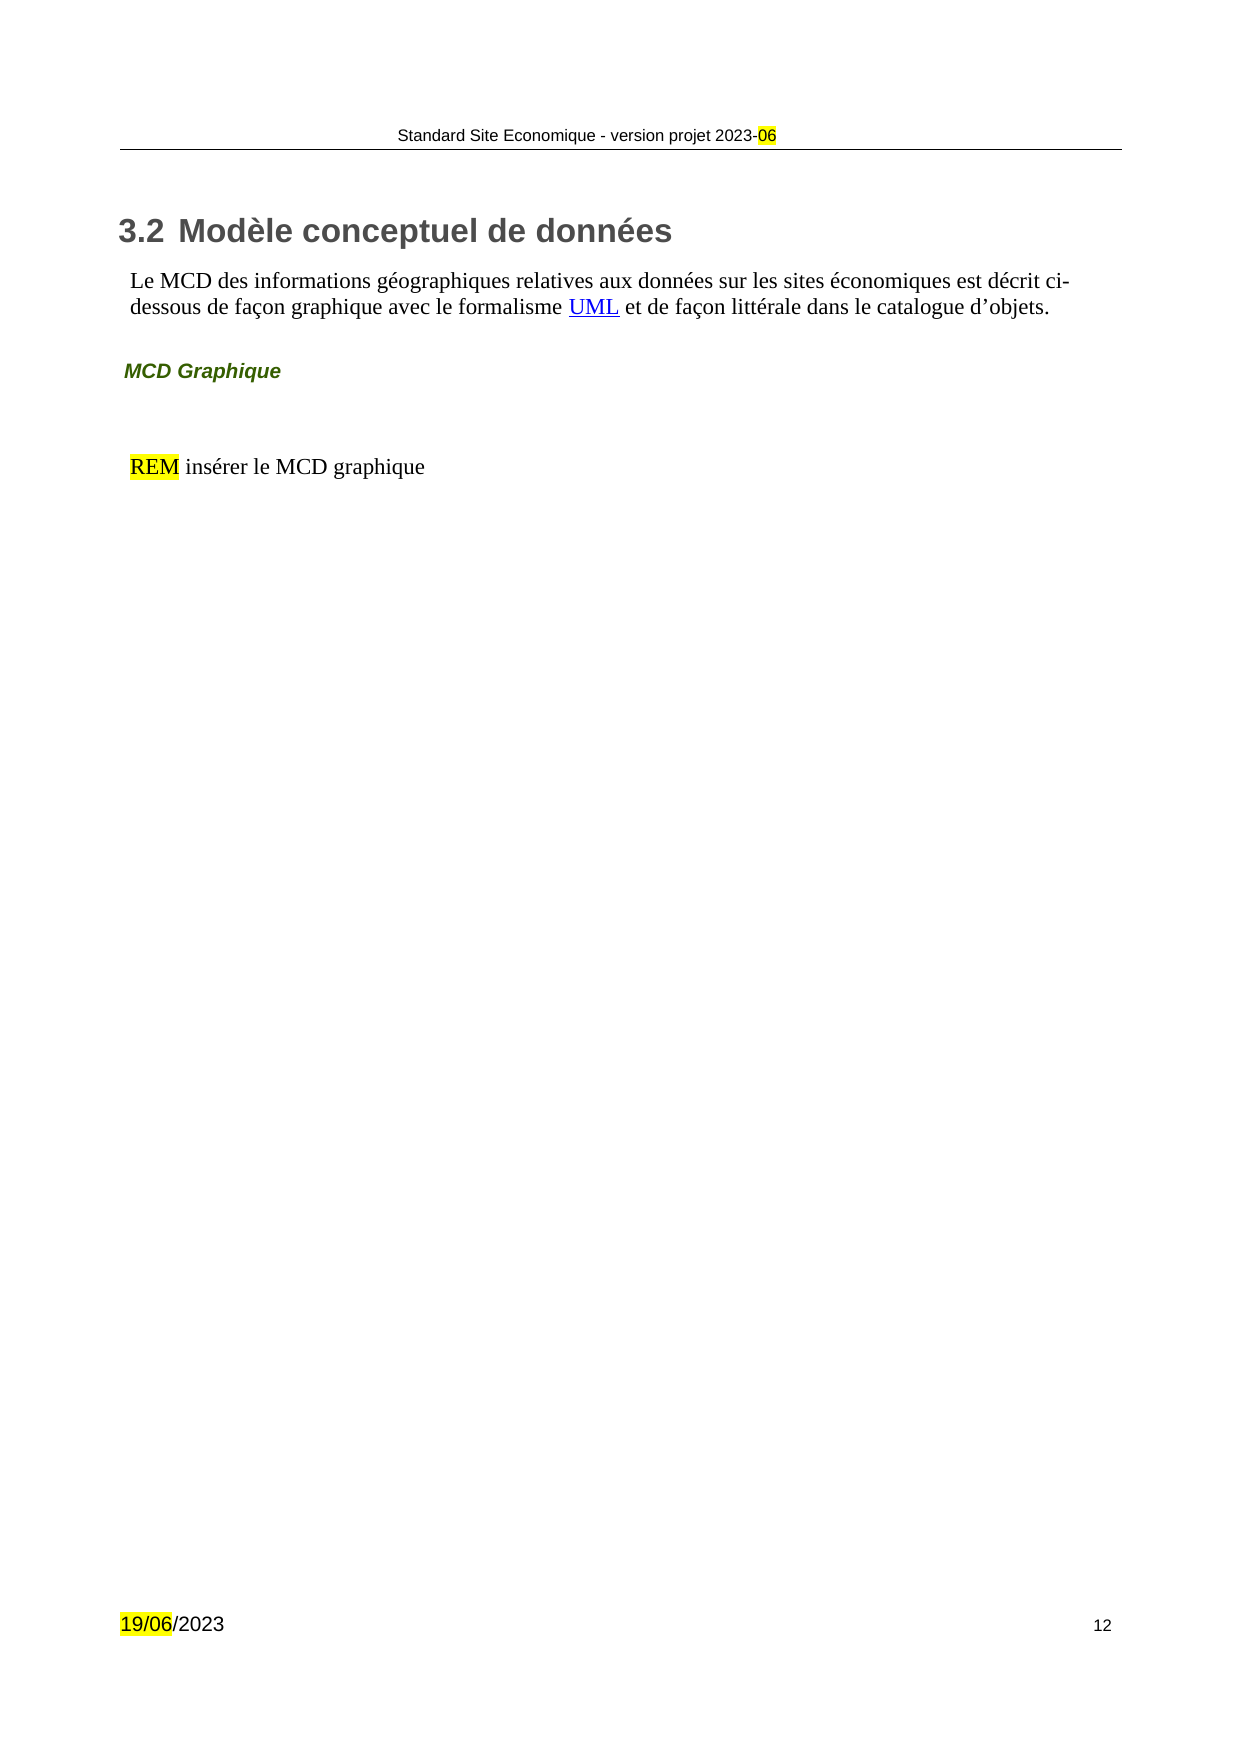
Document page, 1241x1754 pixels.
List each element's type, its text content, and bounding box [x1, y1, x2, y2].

text Le MCD des informations géographiques relatives aux données sur les sites économiques est décrit ci-dessous de façon graphique avec le formalisme UML et de façon littérale dans le catalogue d’objets. [130, 267, 1122, 319]
text REM insérer le MCD graphique [130, 453, 1122, 480]
subtitle MCD Graphique [118, 359, 1122, 383]
subtitle Modèle conceptuel de données [118, 211, 1122, 249]
